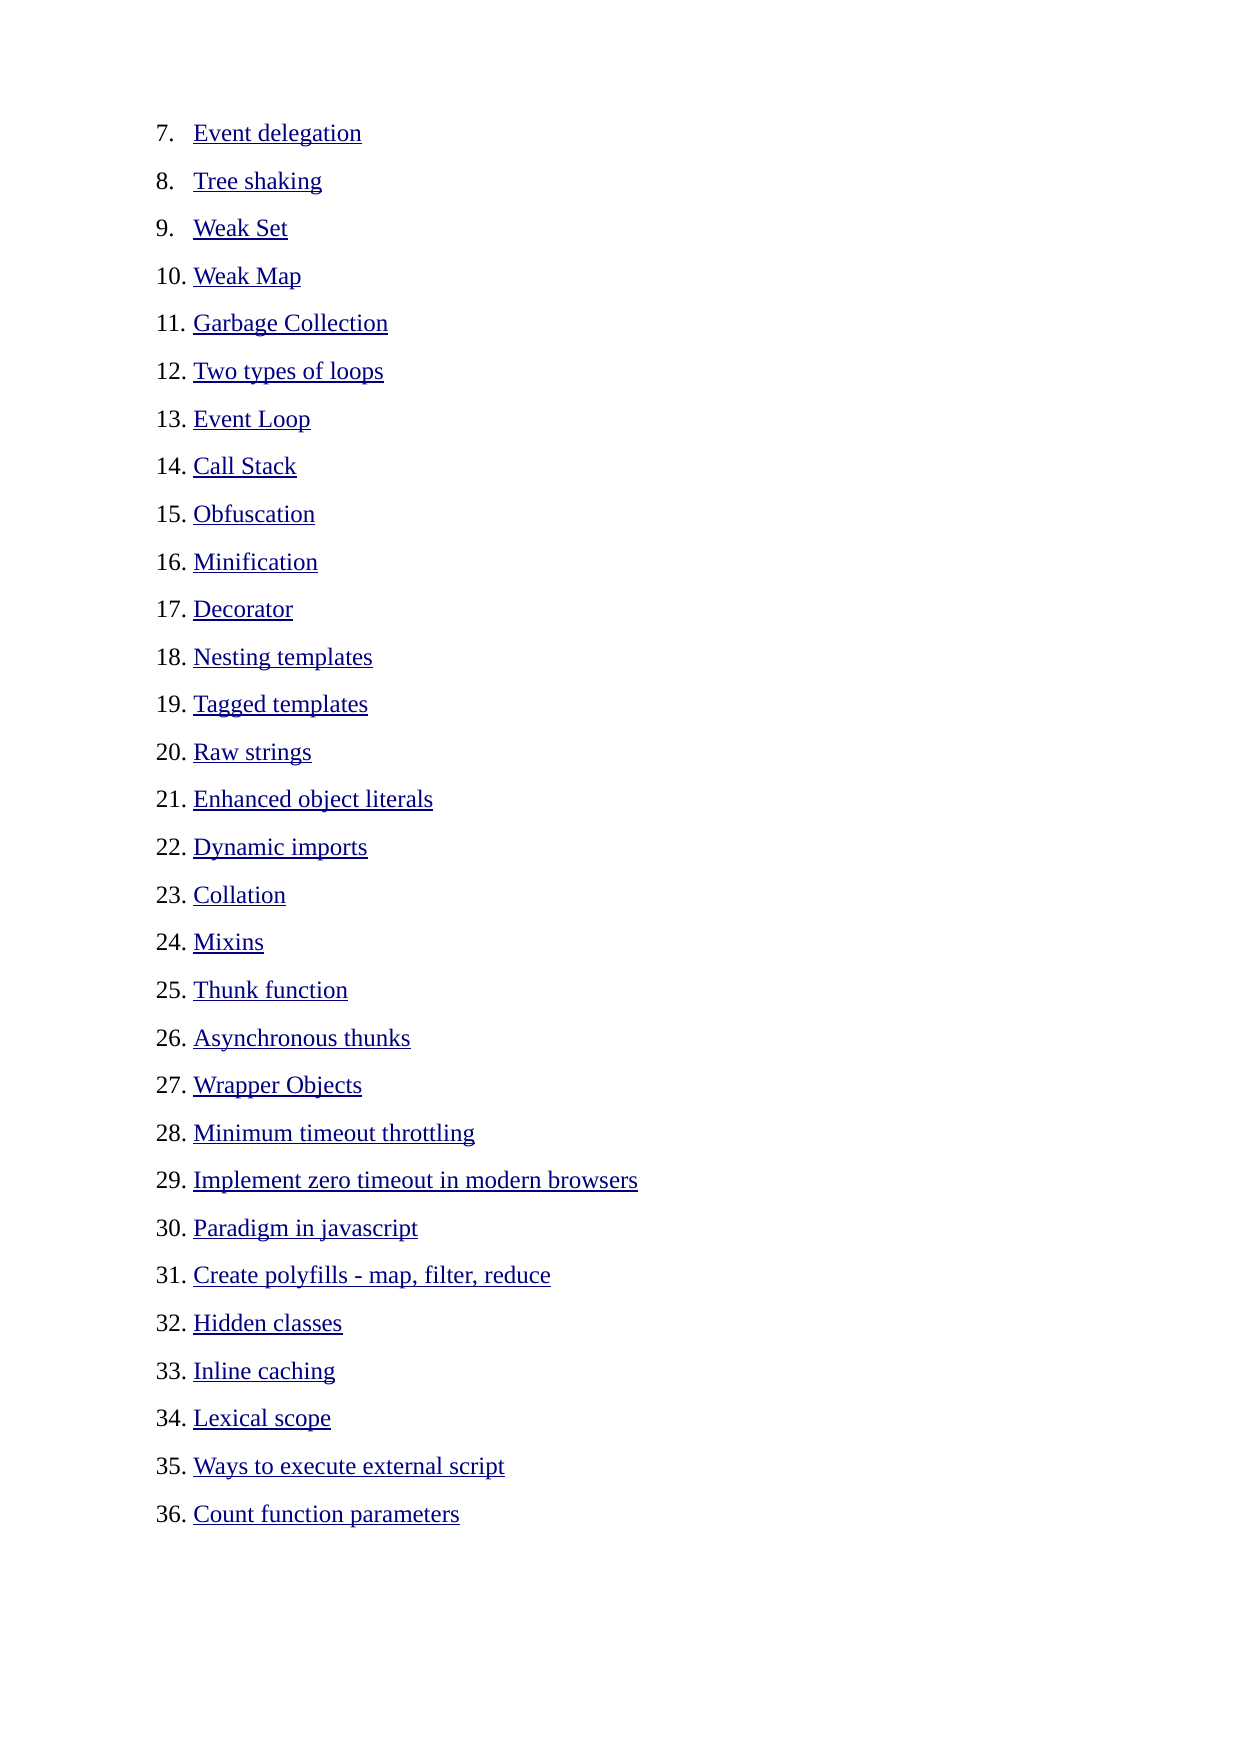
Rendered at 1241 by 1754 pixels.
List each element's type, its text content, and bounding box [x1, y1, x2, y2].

list Dynamic imports [156, 832, 1122, 861]
list Create polyfills - map, filter, reduce [156, 1261, 1122, 1289]
list Tagged templates [156, 689, 1122, 718]
list Collation [156, 880, 1122, 908]
list Inline caching [156, 1356, 1122, 1384]
list Weak Map [156, 261, 1122, 290]
list Obfuscation [156, 499, 1122, 528]
list Call Stack [156, 451, 1122, 480]
list Asynchronous thunks [156, 1023, 1122, 1051]
list Minimum timeout throttling [156, 1118, 1122, 1147]
list Event delegation [156, 118, 1122, 147]
list Count function parameters [156, 1499, 1122, 1527]
list Lexical scope [156, 1403, 1122, 1432]
list Decorator [156, 594, 1122, 623]
list Minification [156, 547, 1122, 575]
list Tree shaking [156, 166, 1122, 194]
list Hidden classes [156, 1308, 1122, 1337]
list Wrapper Objects [156, 1070, 1122, 1099]
list Implement zero timeout in modern browsers [156, 1165, 1122, 1194]
list Weak Set [156, 213, 1122, 242]
list Enhanced object literals [156, 784, 1122, 813]
list Nesting templates [156, 642, 1122, 671]
list Two types of loops [156, 356, 1122, 385]
list Thunk function [156, 975, 1122, 1004]
list Mixins [156, 927, 1122, 956]
list Ways to execute external script [156, 1451, 1122, 1480]
list Paradigm in javascript [156, 1213, 1122, 1242]
list Event Loop [156, 404, 1122, 432]
list Garbage Collection [156, 308, 1122, 337]
list Raw strings [156, 737, 1122, 766]
